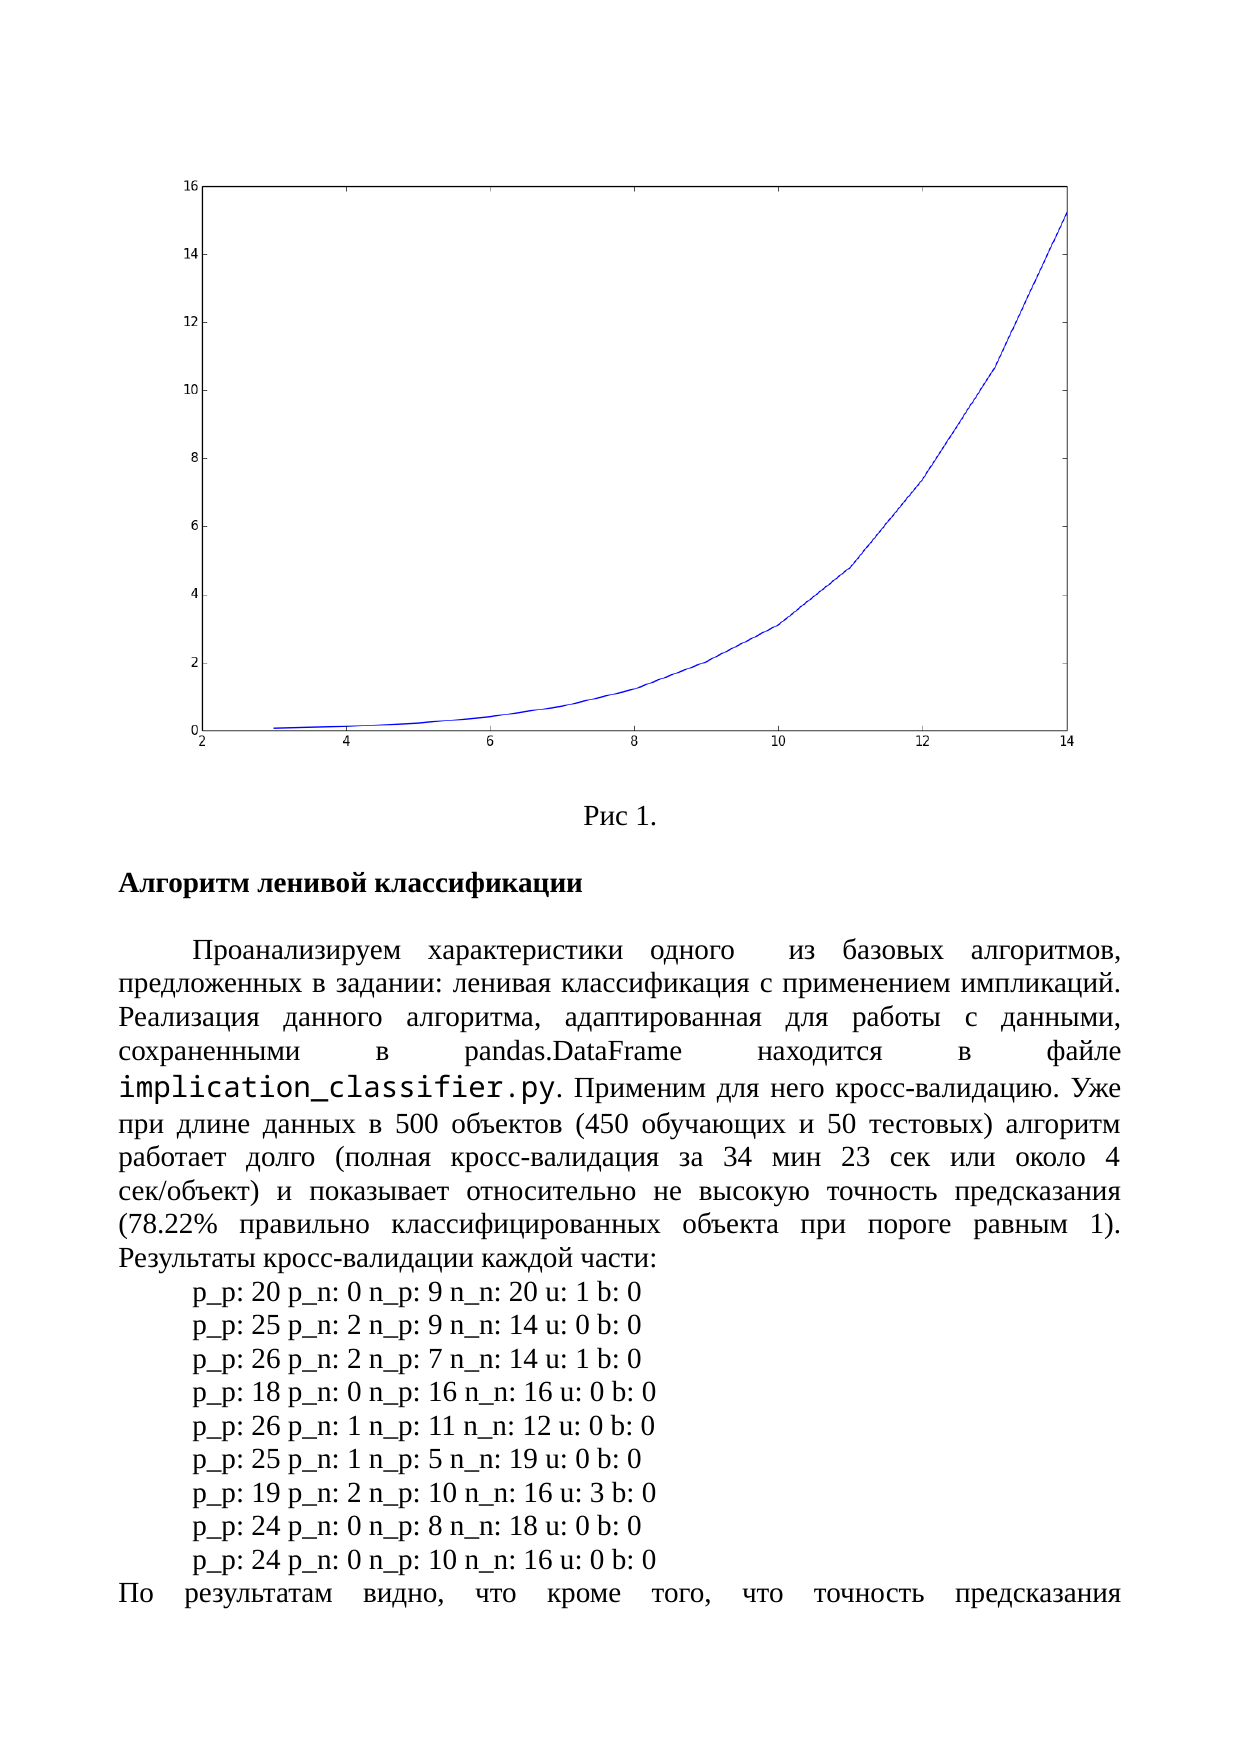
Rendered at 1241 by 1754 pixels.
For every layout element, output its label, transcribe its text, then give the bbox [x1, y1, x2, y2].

picture [62, 118, 1178, 798]
text p_p: 26 p_n: 1 n_p: 11 n_n: 12 u: 0 b: 0 [118, 1408, 1122, 1441]
text p_p: 25 p_n: 1 n_p: 5 n_n: 19 u: 0 b: 0 [118, 1441, 1122, 1475]
text p_p: 24 p_n: 0 n_p: 10 n_n: 16 u: 0 b: 0 [118, 1542, 1122, 1576]
text По результатам видно, что кроме того, что точность предсказания [118, 1576, 1122, 1609]
text Алгоритм ленивой классификации [118, 865, 1122, 898]
text p_p: 18 p_n: 0 n_p: 16 n_n: 16 u: 0 b: 0 [118, 1374, 1122, 1408]
text p_p: 25 p_n: 2 n_p: 9 n_n: 14 u: 0 b: 0 [118, 1307, 1122, 1341]
text Рис 1. [118, 798, 1122, 831]
text p_p: 24 p_n: 0 n_p: 8 n_n: 18 u: 0 b: 0 [118, 1508, 1122, 1542]
text p_p: 26 p_n: 2 n_p: 7 n_n: 14 u: 1 b: 0 [118, 1341, 1122, 1374]
text Проанализируем характеристики одного из базовых алгоритмов, предложенных в задании: ленивая классификация с применением импликаций. Реализация данного алгоритма, адаптированная для работы с данными, сохраненными в pandas.DataFrame находится в файле implication_classifier.py. Применим для него кросс-валидацию. Уже при длине данных в 500 объектов (450 обучающих и 50 тестовых) алгоритм работает долго (полная кросс-валидация за 34 мин 23 сек или около 4 сек/объект) и показывает относительно не высокую точность предсказания (78.22% правильно классифицированных объекта при пороге равным 1). Результаты кросс-валидации каждой части: [118, 932, 1122, 1274]
text p_p: 19 p_n: 2 n_p: 10 n_n: 16 u: 3 b: 0 [118, 1475, 1122, 1508]
text p_p: 20 p_n: 0 n_p: 9 n_n: 20 u: 1 b: 0 [118, 1274, 1122, 1307]
